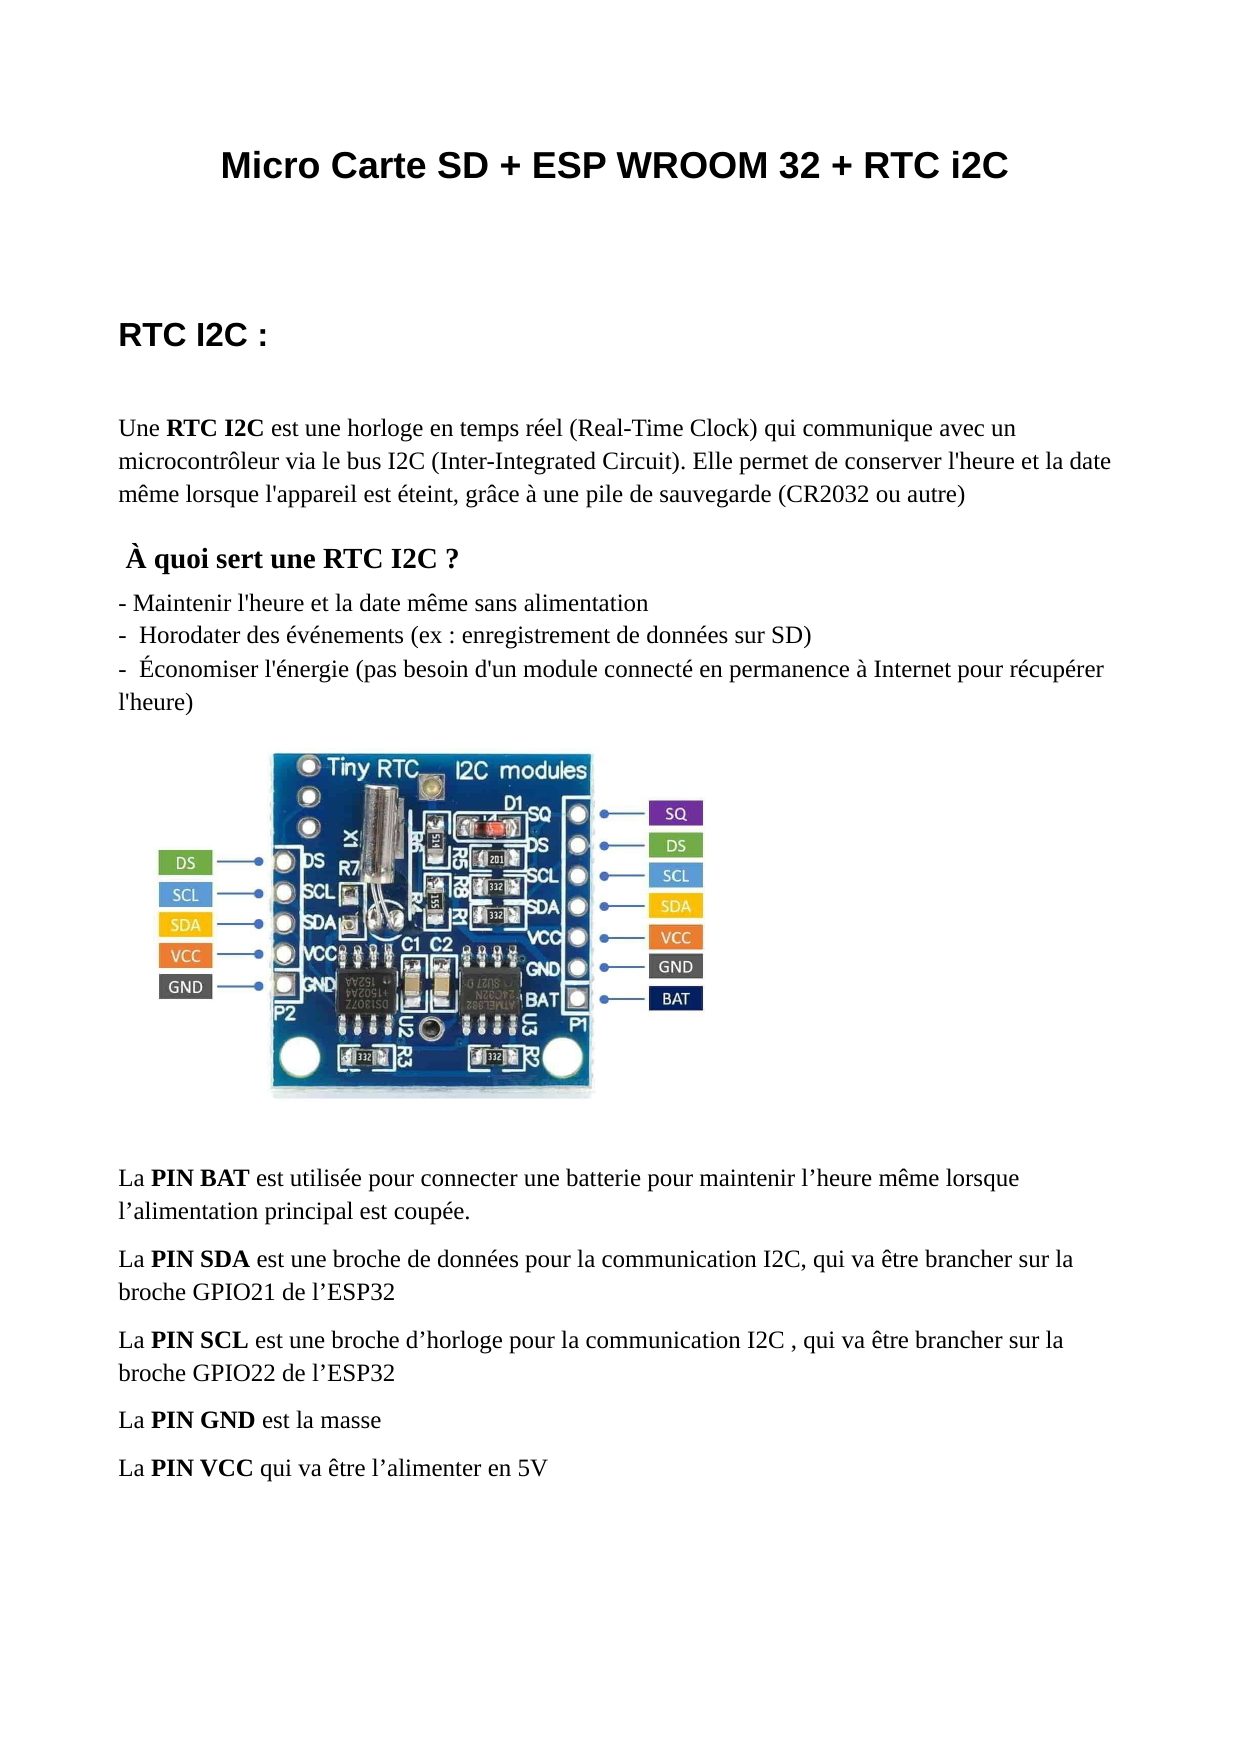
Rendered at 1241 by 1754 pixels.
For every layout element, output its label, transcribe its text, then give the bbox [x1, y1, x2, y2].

text Une RTC I2C est une horloge en temps réel (Real-Time Clock) qui communique avec un microcontrôleur via le bus I2C (Inter-Integrated Circuit). Elle permet de conserver l'heure et la date même lorsque l'appareil est éteint, grâce à une pile de sauvegarde (CR2032 ou autre) [118, 413, 1122, 508]
subtitle Micro Carte SD + ESP WROOM 32 + RTC i2C [118, 143, 1122, 186]
subtitle RTC I2C : [118, 315, 1122, 353]
text - Maintenir l'heure et la date même sans alimentation - Horodater des événements (ex : enregistrement de données sur SD) - Économiser l'énergie (pas besoin d'un module connecté en permanence à Internet pour récupérer l'heure) [118, 588, 1122, 715]
text La PIN SDA est une broche de données pour la communication I2C, qui va être brancher sur la broche GPIO21 de l’ESP32 [118, 1244, 1122, 1306]
subtitle À quoi sert une RTC I2C ? [118, 542, 1122, 575]
text La PIN SCL est une broche d’horloge pour la communication I2C , qui va être brancher sur la broche GPIO22 de l’ESP32 [118, 1325, 1122, 1386]
text La PIN GND est la masse [118, 1405, 1122, 1434]
text La PIN BAT est utilisée pour connecter une batterie pour maintenir l’heure même lorsque l’alimentation principal est coupée. [118, 1163, 1122, 1225]
picture [153, 748, 708, 1103]
text La PIN VCC qui va être l’alimenter en 5V [118, 1453, 1122, 1482]
